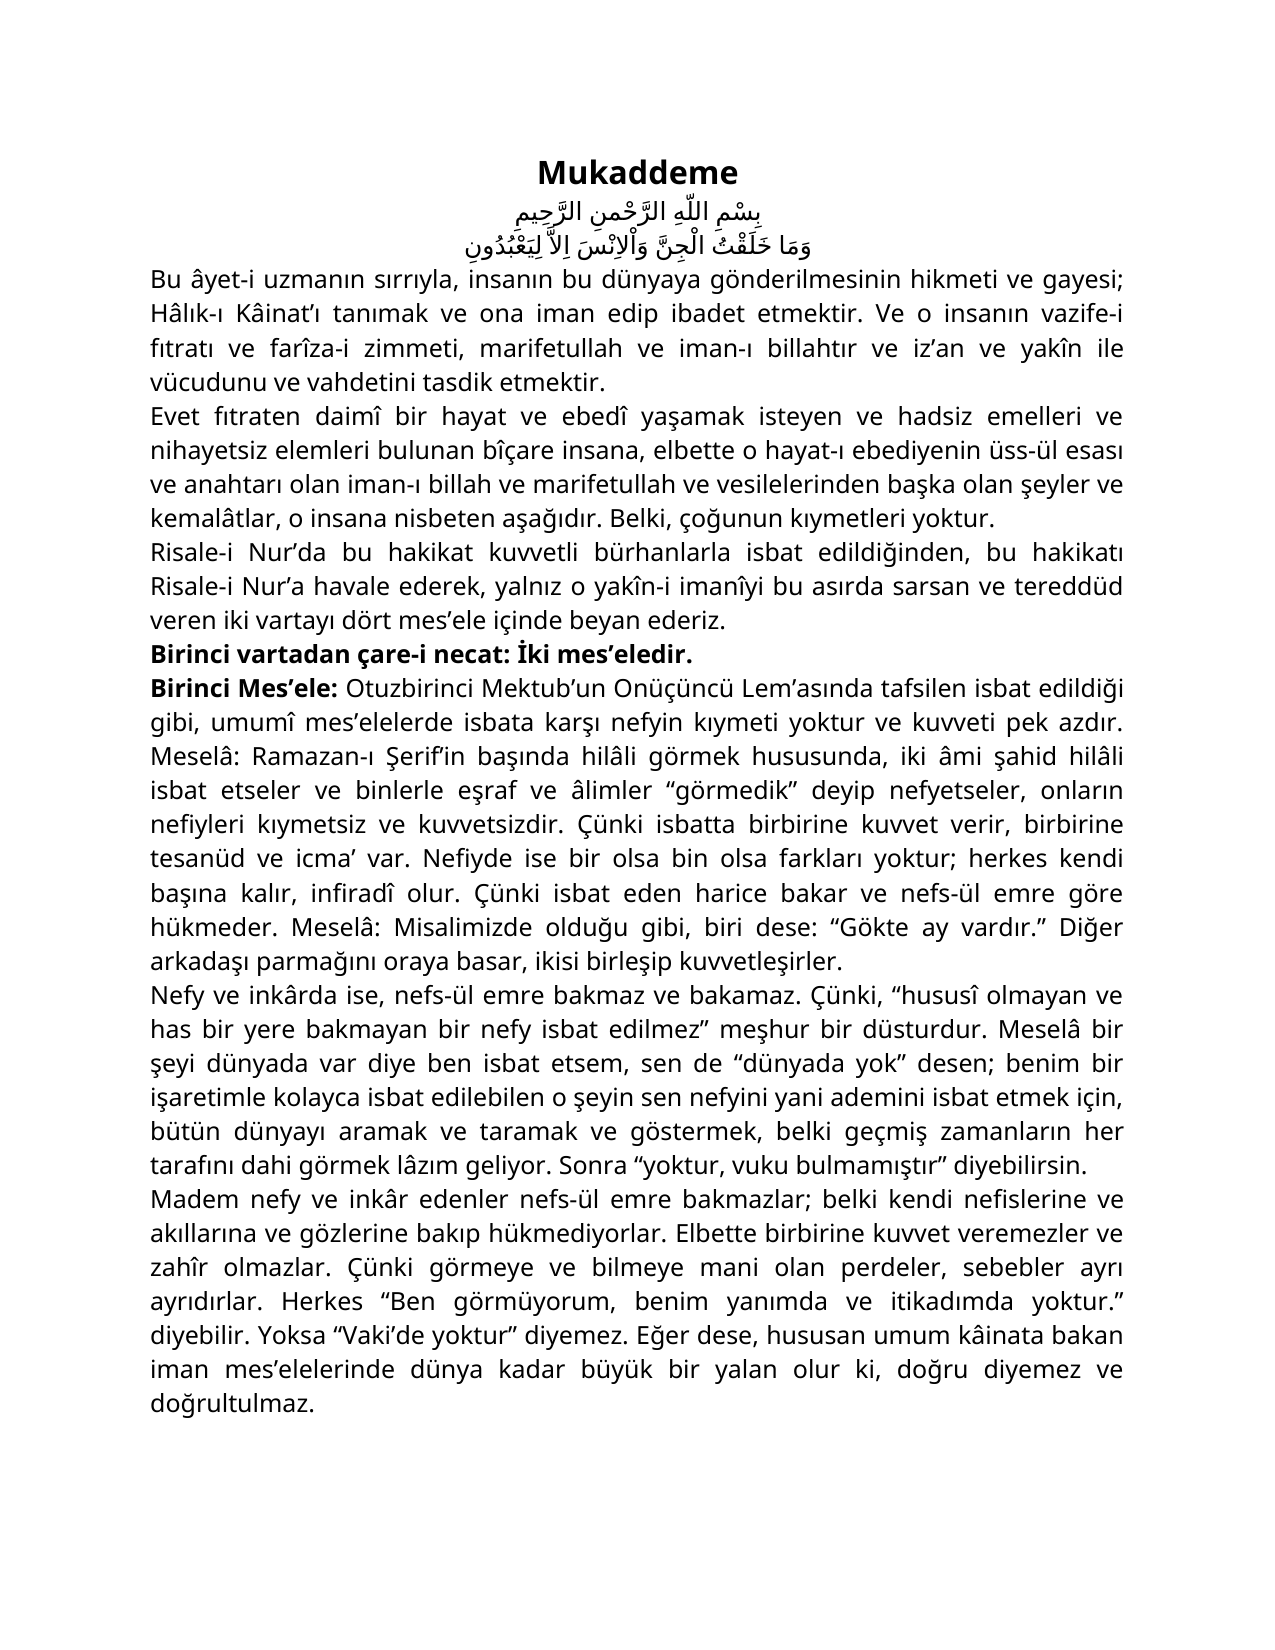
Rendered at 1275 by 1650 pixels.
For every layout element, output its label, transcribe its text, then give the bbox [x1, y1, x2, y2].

text Birinci vartadan çare-i necat: İki mes’eledir. [150, 637, 1125, 671]
text وَمَا خَلَقْتُ الْجِنَّ وَاْلاِنْسَ اِلاَّ لِيَعْبُدُونِ [150, 228, 1125, 262]
text بِسْمِ اللّهِ الرَّحْمنِ الرَّحِيمِ [150, 194, 1125, 228]
text Evet fıtraten daimî bir hayat ve ebedî yaşamak isteyen ve hadsiz emelleri ve nihayetsiz elemleri bulunan bîçare insana, elbette o hayat-ı ebediyenin üss-ül esası ve anahtarı olan iman-ı billah ve marifetullah ve vesilelerinden başka olan şeyler ve kemalâtlar, o insana nisbeten aşağıdır. Belki, çoğunun kıymetleri yoktur. [150, 398, 1125, 534]
text Madem nefy ve inkâr edenler nefs-ül emre bakmazlar; belki kendi nefislerine ve akıllarına ve gözlerine bakıp hükmediyorlar. Elbette birbirine kuvvet veremezler ve zahîr olmazlar. Çünki görmeye ve bilmeye mani olan perdeler, sebebler ayrı ayrıdırlar. Herkes “Ben görmüyorum, benim yanımda ve itikadımda yoktur.” diyebilir. Yoksa “Vaki’de yoktur” diyemez. Eğer dese, hususan umum kâinata bakan iman mes’elelerinde dünya kadar büyük bir yalan olur ki, doğru diyemez ve doğrultulmaz. [150, 1182, 1125, 1420]
subtitle Mukaddeme [150, 150, 1125, 194]
text Birinci Mes’ele: Otuzbirinci Mektub’un Onüçüncü Lem’asında tafsilen isbat edildiği gibi, umumî mes’elelerde isbata karşı nefyin kıymeti yoktur ve kuvveti pek azdır. Meselâ: Ramazan-ı Şerif’in başında hilâli görmek hususunda, iki âmi şahid hilâli isbat etseler ve binlerle eşraf ve âlimler “görmedik” deyip nefyetseler, onların nefiyleri kıymetsiz ve kuvvetsizdir. Çünki isbatta birbirine kuvvet verir, birbirine tesanüd ve icma’ var. Nefiyde ise bir olsa bin olsa farkları yoktur; herkes kendi başına kalır, infiradî olur. Çünki isbat eden harice bakar ve nefs-ül emre göre hükmeder. Meselâ: Misalimizde olduğu gibi, biri dese: “Gökte ay vardır.” Diğer arkadaşı parmağını oraya basar, ikisi birleşip kuvvetleşirler. [150, 671, 1125, 977]
text Nefy ve inkârda ise, nefs-ül emre bakmaz ve bakamaz. Çünki, “hususî olmayan ve has bir yere bakmayan bir nefy isbat edilmez” meşhur bir düsturdur. Meselâ bir şeyi dünyada var diye ben isbat etsem, sen de “dünyada yok” desen; benim bir işaretimle kolayca isbat edilebilen o şeyin sen nefyini yani ademini isbat etmek için, bütün dünyayı aramak ve taramak ve göstermek, belki geçmiş zamanların her tarafını dahi görmek lâzım geliyor. Sonra “yoktur, vuku bulmamıştır” diyebilirsin. [150, 977, 1125, 1182]
text Bu âyet-i uzmanın sırrıyla, insanın bu dünyaya gönderilmesinin hikmeti ve gayesi; Hâlık-ı Kâinat’ı tanımak ve ona iman edip ibadet etmektir. Ve o insanın vazife-i fıtratı ve farîza-i zimmeti, marifetullah ve iman-ı billahtır ve iz’an ve yakîn ile vücudunu ve vahdetini tasdik etmektir. [150, 262, 1125, 398]
text Risale-i Nur’da bu hakikat kuvvetli bürhanlarla isbat edildiğinden, bu hakikatı Risale-i Nur’a havale ederek, yalnız o yakîn-i imanîyi bu asırda sarsan ve tereddüd veren iki vartayı dört mes’ele içinde beyan ederiz. [150, 534, 1125, 637]
